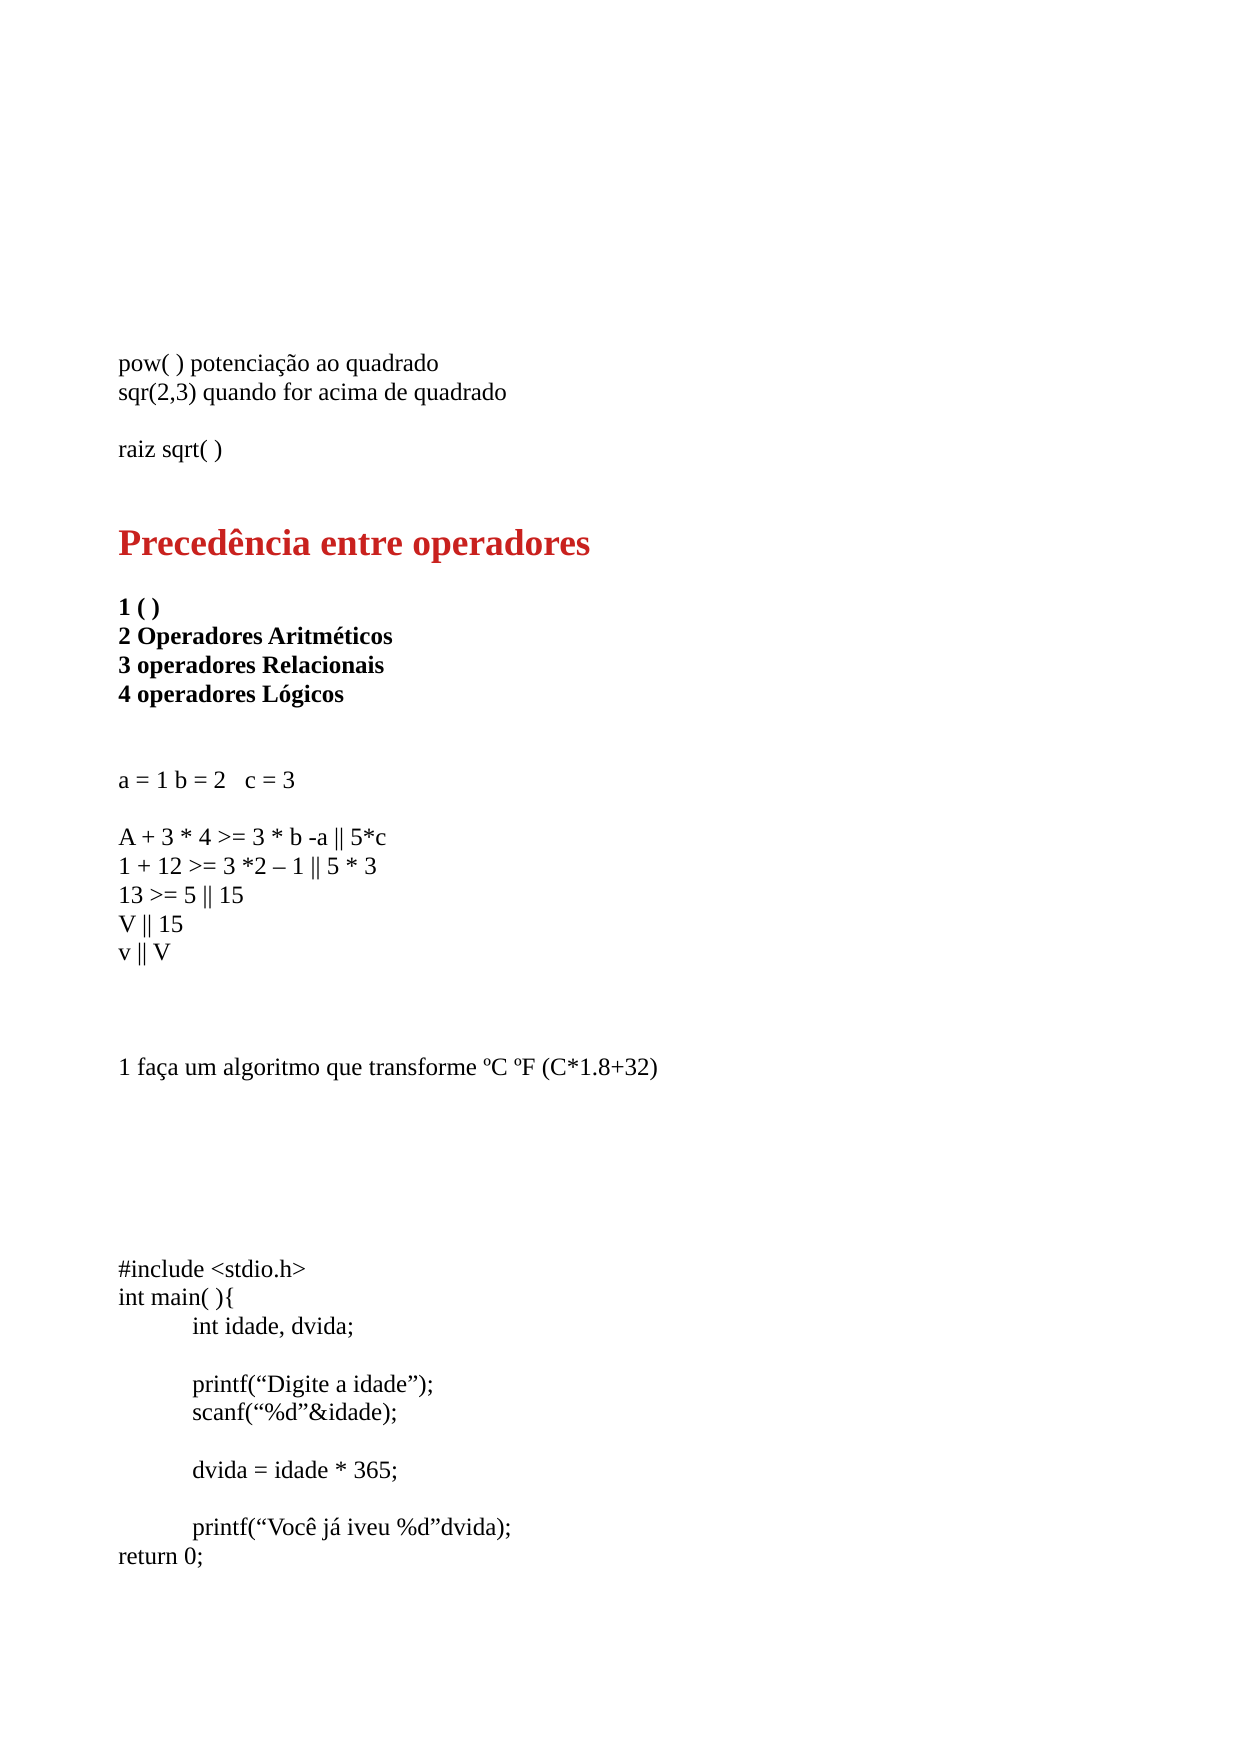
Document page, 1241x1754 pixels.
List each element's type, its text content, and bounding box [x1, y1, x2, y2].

text 1 faça um algoritmo que transforme ºC ºF (C*1.8+32) [118, 1052, 1122, 1081]
text printf(“Digite a idade”); [118, 1369, 1122, 1397]
text v || V [118, 937, 1122, 966]
text 1 + 12 >= 3 *2 – 1 || 5 * 3 [118, 851, 1122, 880]
text int idade, dvida; [118, 1311, 1122, 1340]
text a = 1 b = 2 c = 3 [118, 765, 1122, 794]
text pow( ) potenciação ao quadrado [118, 348, 1122, 377]
text V || 15 [118, 909, 1122, 937]
text #include <stdio.h> [118, 1254, 1122, 1282]
text 1 ( ) [118, 592, 1122, 621]
text 4 operadores Lógicos [118, 679, 1122, 707]
text dvida = idade * 365; [118, 1455, 1122, 1484]
text return 0; [118, 1541, 1122, 1570]
text int main( ){ [118, 1282, 1122, 1311]
text 13 >= 5 || 15 [118, 880, 1122, 909]
text sqr(2,3) quando for acima de quadrado [118, 377, 1122, 406]
text printf(“Você já iveu %d”dvida); [118, 1512, 1122, 1541]
text raiz sqrt( ) [118, 434, 1122, 463]
text Precedência entre operadores [118, 521, 1122, 564]
text A + 3 * 4 >= 3 * b -a || 5*c [118, 822, 1122, 851]
text 3 operadores Relacionais [118, 650, 1122, 679]
text scanf(“%d”&idade); [118, 1397, 1122, 1426]
text 2 Operadores Aritméticos [118, 621, 1122, 650]
